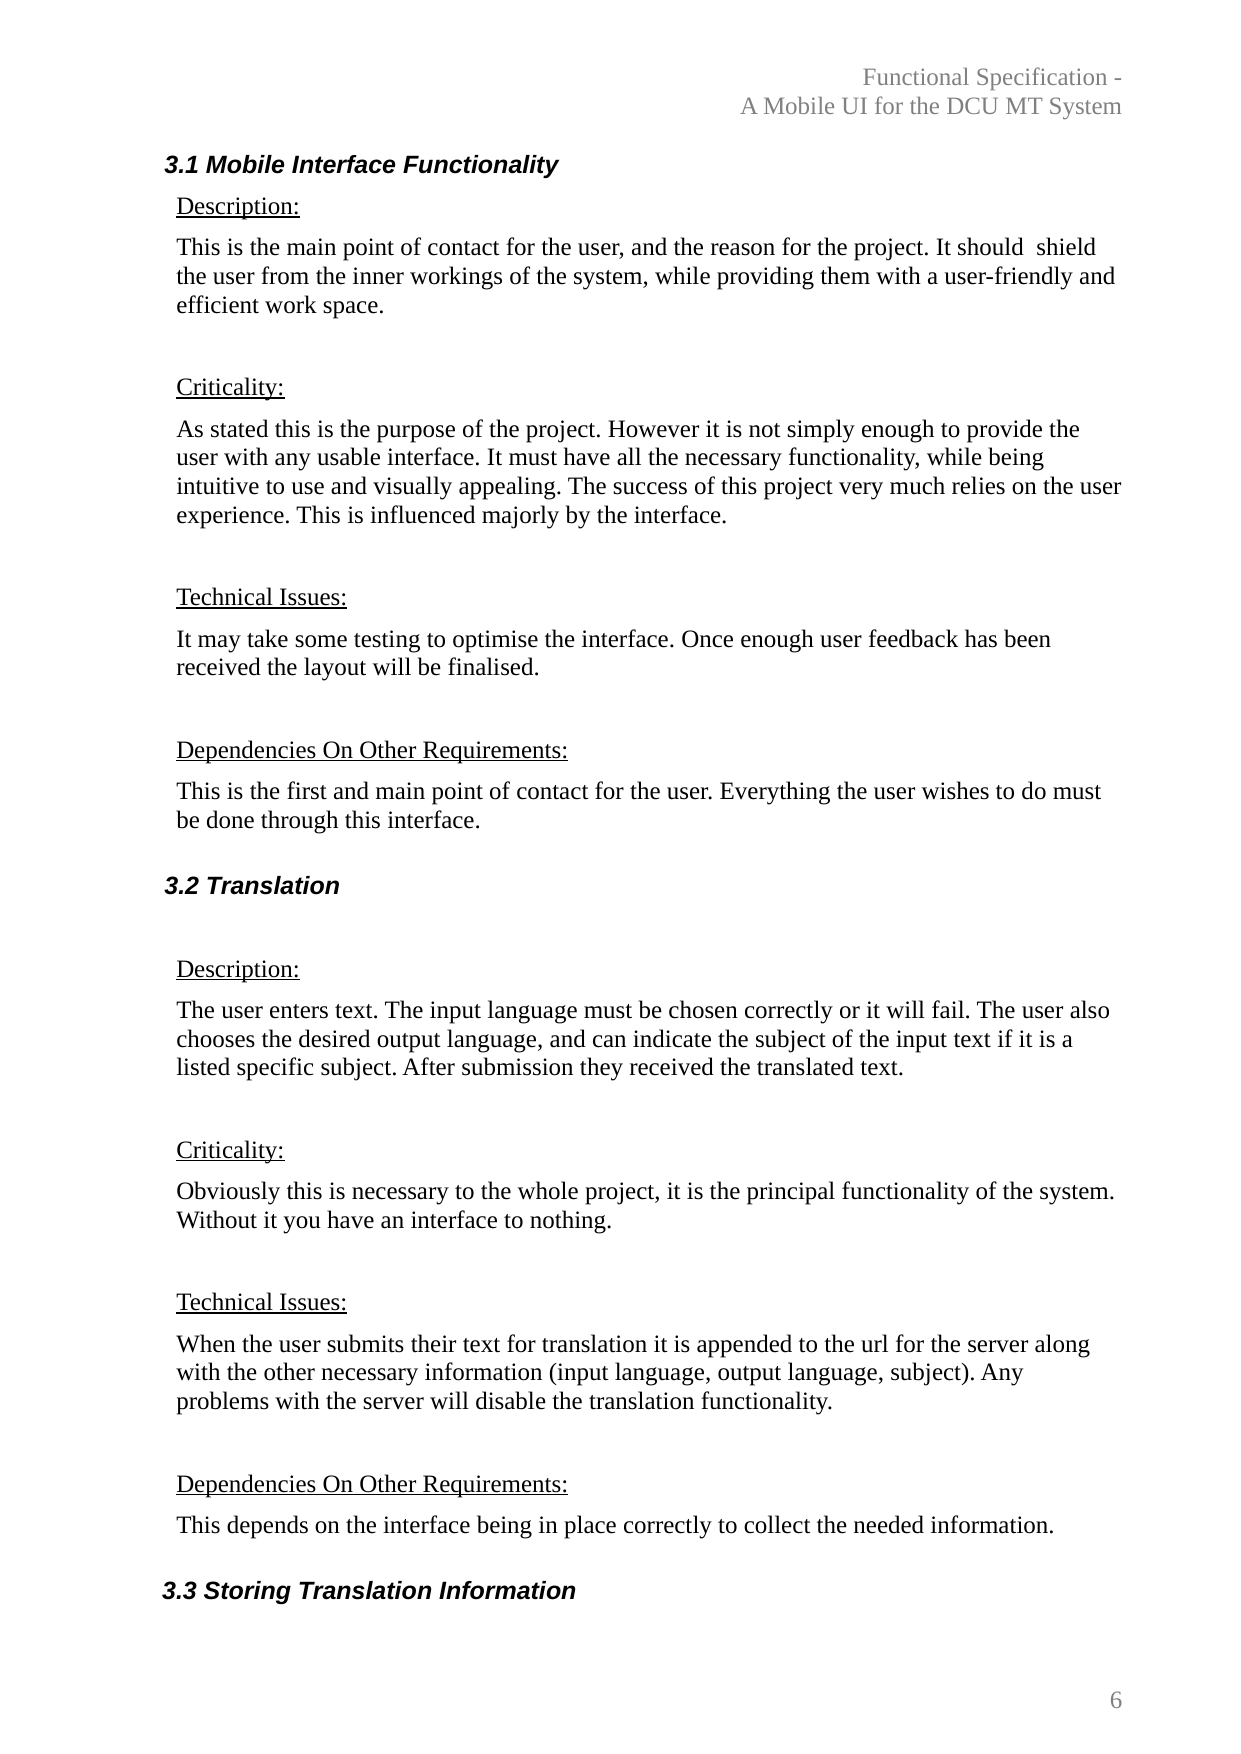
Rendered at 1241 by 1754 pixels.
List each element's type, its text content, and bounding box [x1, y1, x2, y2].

text It may take some testing to optimise the interface. Once enough user feedback has been received the layout will be finalised. [176, 624, 1122, 681]
text Criticality: [176, 1135, 1122, 1164]
text Technical Issues: [176, 582, 1122, 611]
text This is the main point of contact for the user, and the reason for the project. It should shield the user from the inner workings of the system, while providing them with a user-friendly and efficient work space. [176, 232, 1122, 319]
subtitle 3.1 Mobile Interface Functionality [164, 150, 1122, 179]
text Dependencies On Other Requirements: [176, 1469, 1122, 1497]
text Description: [176, 954, 1122, 982]
text This depends on the interface being in place correctly to collect the needed information. [176, 1510, 1122, 1539]
text When the user submits their text for translation it is appended to the url for the server along with the other necessary information (input language, output language, subject). Any problems with the server will disable the translation functionality. [176, 1329, 1122, 1415]
subtitle 3.2 Translation [164, 871, 1122, 900]
subtitle 3.3 Storing Translation Information [162, 1576, 1122, 1605]
text Description: [176, 191, 1122, 220]
text As stated this is the purpose of the project. However it is not simply enough to provide the user with any usable interface. It must have all the necessary functionality, while being intuitive to use and visually appealing. The success of this project very much relies on the user experience. This is influenced majorly by the interface. [176, 414, 1122, 529]
text Dependencies On Other Requirements: [176, 735, 1122, 764]
text The user enters text. The input language must be chosen correctly or it will fail. The user also chooses the desired output language, and can indicate the subject of the input text if it is a listed specific subject. After submission they received the translated text. [176, 995, 1122, 1081]
text Technical Issues: [176, 1287, 1122, 1316]
text This is the first and main point of contact for the user. Everything the user wishes to do must be done through this interface. [176, 776, 1122, 834]
text Criticality: [176, 372, 1122, 401]
text Obviously this is necessary to the whole project, it is the principal functionality of the system. Without it you have an interface to nothing. [176, 1176, 1122, 1234]
